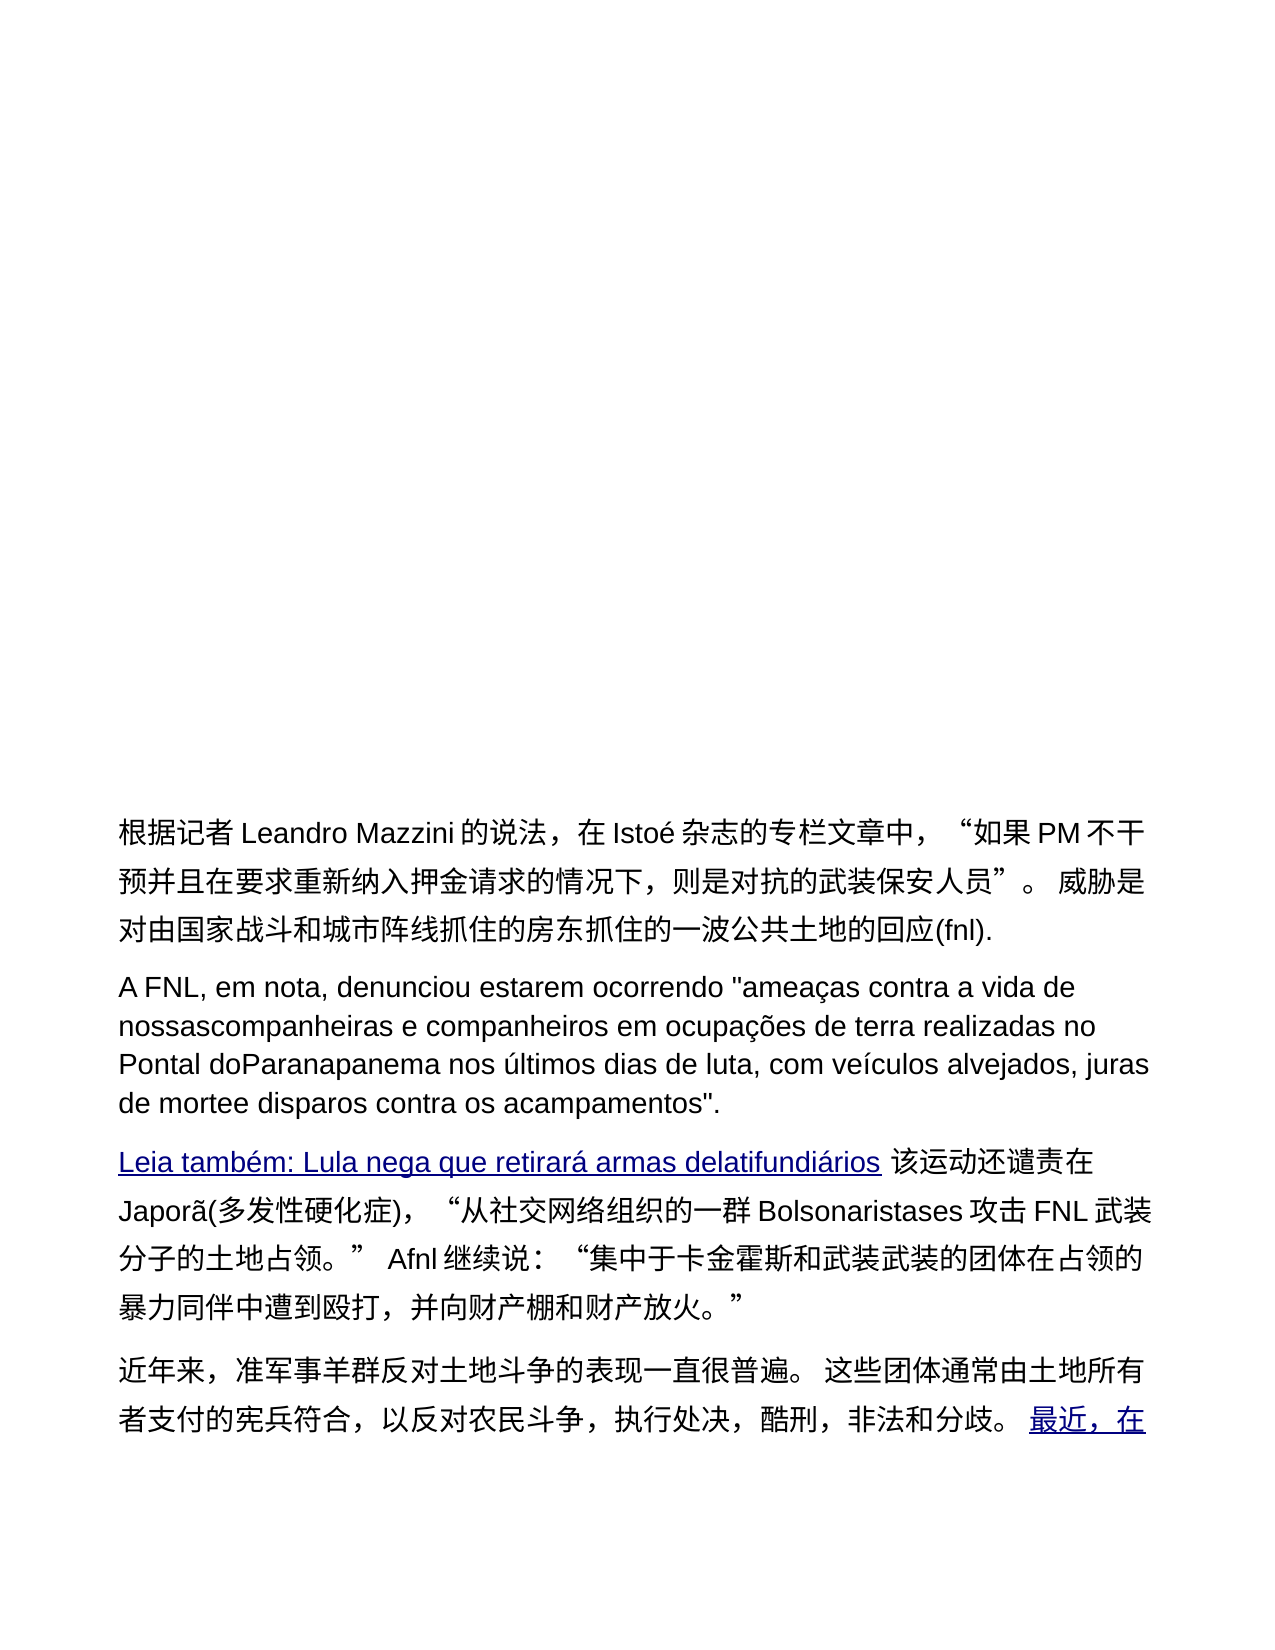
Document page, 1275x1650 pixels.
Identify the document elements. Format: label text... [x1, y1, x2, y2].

text 近年来，准军事羊群反对土地斗争的表现一直很普遍。 这些团体通常由土地所有者支付的宪兵符合，以反对农民斗争，执行处决，酷刑，非法和分歧。 最近，在 [118, 1348, 1157, 1438]
text Leia também: Lula nega que retirará armas delatifundiários 该运动还谴责在Japorã(多发性硬化症)，“从社交网络组织的一群Bolsonaristases攻击FNL武装分子的土地占领。” Afnl继续说：“集中于卡金霍斯和武装武装的团体在占领的暴力同伴中遭到殴打，并向财产棚和财产放火。” [118, 1139, 1157, 1327]
text A FNL, em nota, denunciou estarem ocorrendo "ameaças contra a vida de nossascompanheiras e companheiros em ocupações de terra realizadas no Pontal doParanapanema nos últimos dias de luta, com veículos alvejados, juras de mortee disparos contra os acampamentos". [118, 970, 1157, 1119]
text 根据记者Leandro Mazzini的说法，在Istoé杂志的专栏文章中，“如果PM不干预并且在要求重新纳入押金请求的情况下，则是对抗的武装保安人员”。 威胁是对由国家战斗和城市阵线抓住的房东抓住的一波公共土地的回应(fnl). [118, 118, 1157, 949]
